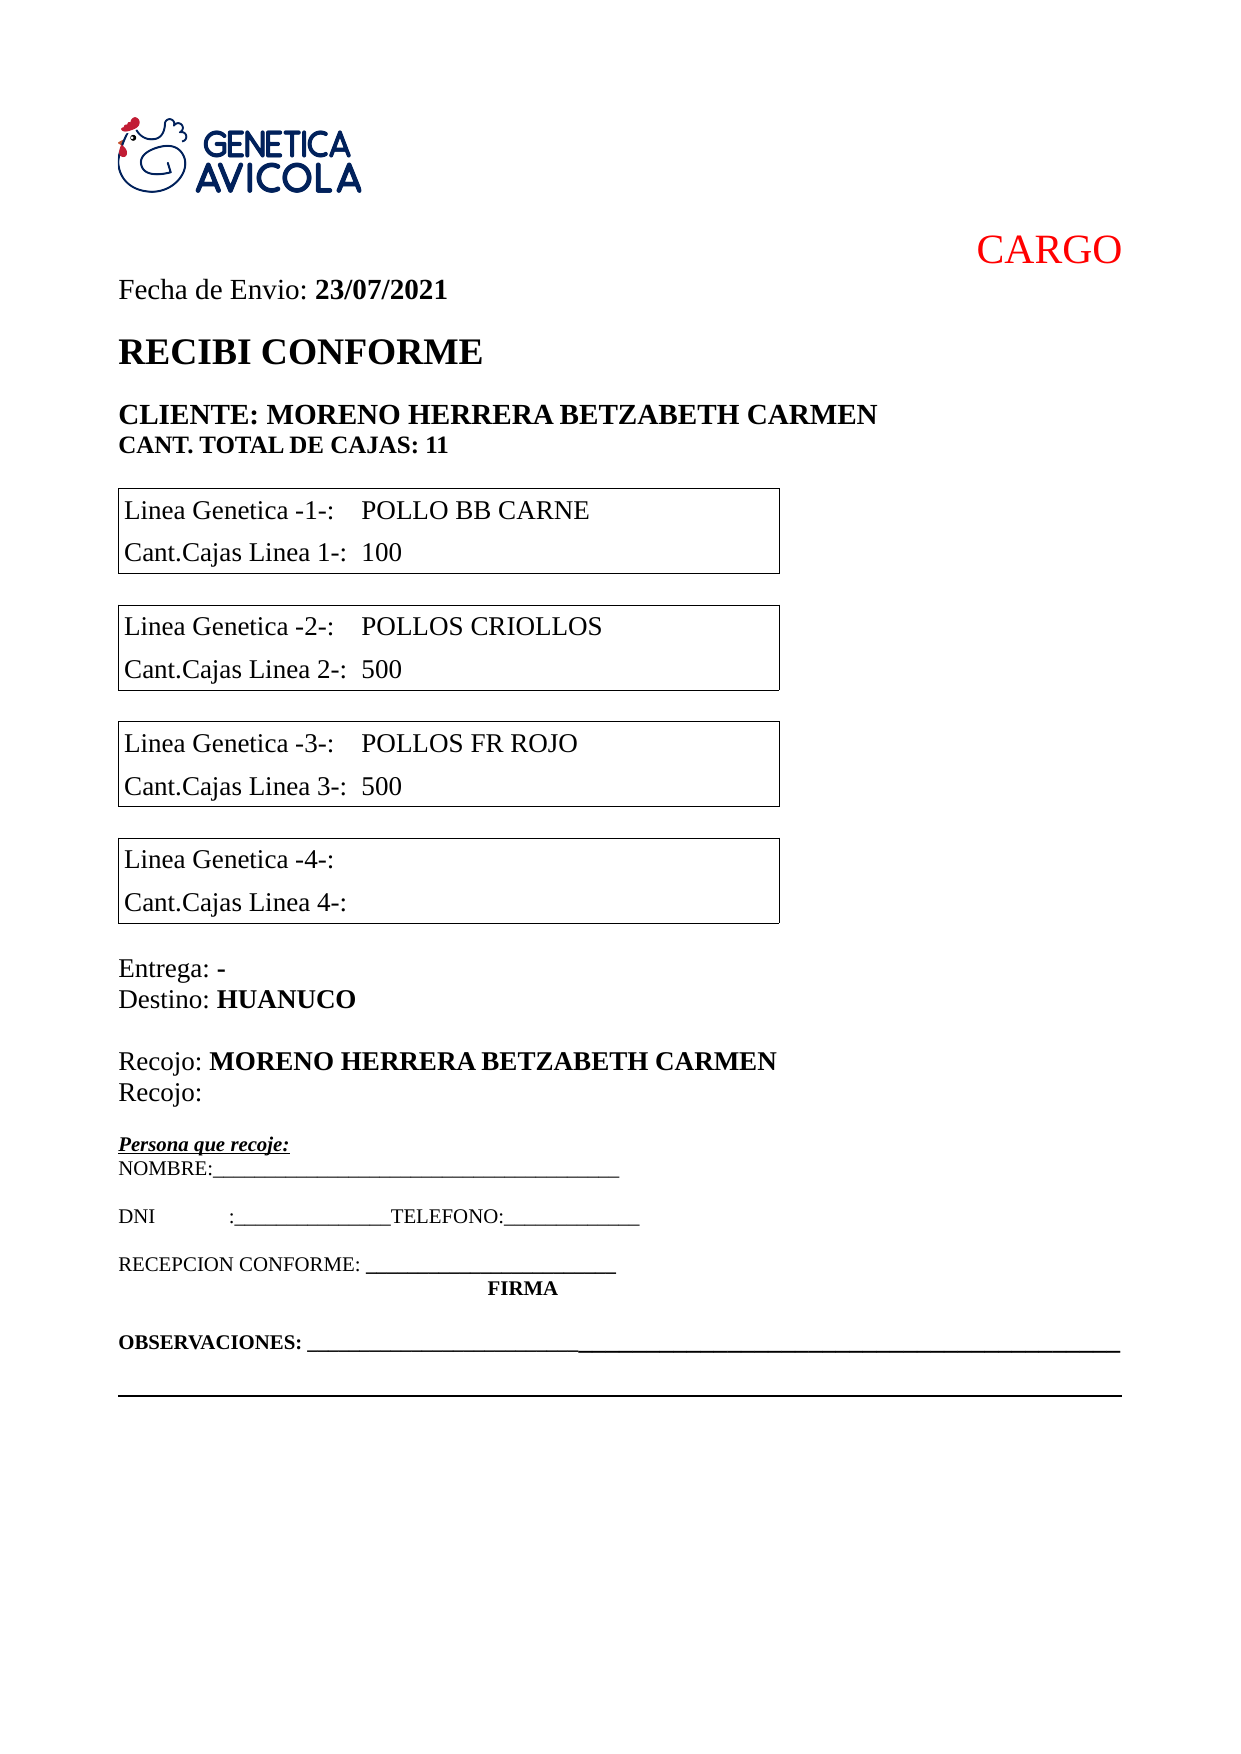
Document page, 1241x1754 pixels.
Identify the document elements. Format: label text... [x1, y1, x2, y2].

table_cell Cant.Cajas Linea 1-: [119, 531, 356, 573]
text FIRMA [118, 1276, 1122, 1300]
table_header POLLO BB CARNE [356, 489, 779, 531]
text CARGO [118, 224, 1122, 272]
text CLIENTE: MORENO HERRERA BETZABETH CARMEN [118, 397, 1122, 431]
table_cell 100 [356, 531, 779, 573]
text DNI :_______________TELEFONO:_____________ [118, 1204, 1122, 1228]
table_cell 500 [356, 764, 779, 806]
text Recojo: MORENO HERRERA BETZABETH CARMEN [118, 1045, 1122, 1076]
picture [117, 117, 362, 193]
table_cell Cant.Cajas Linea 2-: [119, 647, 356, 690]
text RECEPCION CONFORME: ________________________ [118, 1252, 1122, 1276]
table_cell [356, 807, 779, 838]
table_cell Cant.Cajas Linea 3-: [119, 764, 356, 806]
table_cell POLLOS CRIOLLOS [356, 606, 779, 647]
text Persona que recoje: [118, 1132, 1122, 1156]
table_cell POLLOS FR ROJO [356, 722, 779, 764]
text RECIBI CONFORME [118, 330, 1122, 373]
table_cell [118, 574, 356, 604]
text Fecha de Envio: 23/07/2021 [118, 272, 1122, 306]
table_cell [118, 807, 356, 838]
text NOMBRE:_______________________________________ [118, 1156, 1122, 1180]
table_cell [356, 839, 779, 880]
table_cell Cant.Cajas Linea 4-: [119, 880, 356, 923]
text OBSERVACIONES: __________________________________________________________________ [118, 1324, 1122, 1355]
text CANT. TOTAL DE CAJAS: 11 [118, 431, 1122, 459]
text Entrega: - [118, 952, 1122, 983]
table_cell 500 [356, 647, 779, 690]
table_cell Linea Genetica -4-: [119, 839, 356, 880]
text Destino: HUANUCO [118, 983, 1122, 1014]
table_cell [356, 574, 779, 604]
table_header Linea Genetica -1-: [119, 489, 356, 531]
table_cell [356, 880, 779, 923]
table_cell [118, 691, 356, 721]
table_cell Linea Genetica -3-: [119, 722, 356, 764]
table_cell [356, 691, 779, 721]
text Recojo: [118, 1076, 1122, 1108]
table_cell Linea Genetica -2-: [119, 606, 356, 647]
